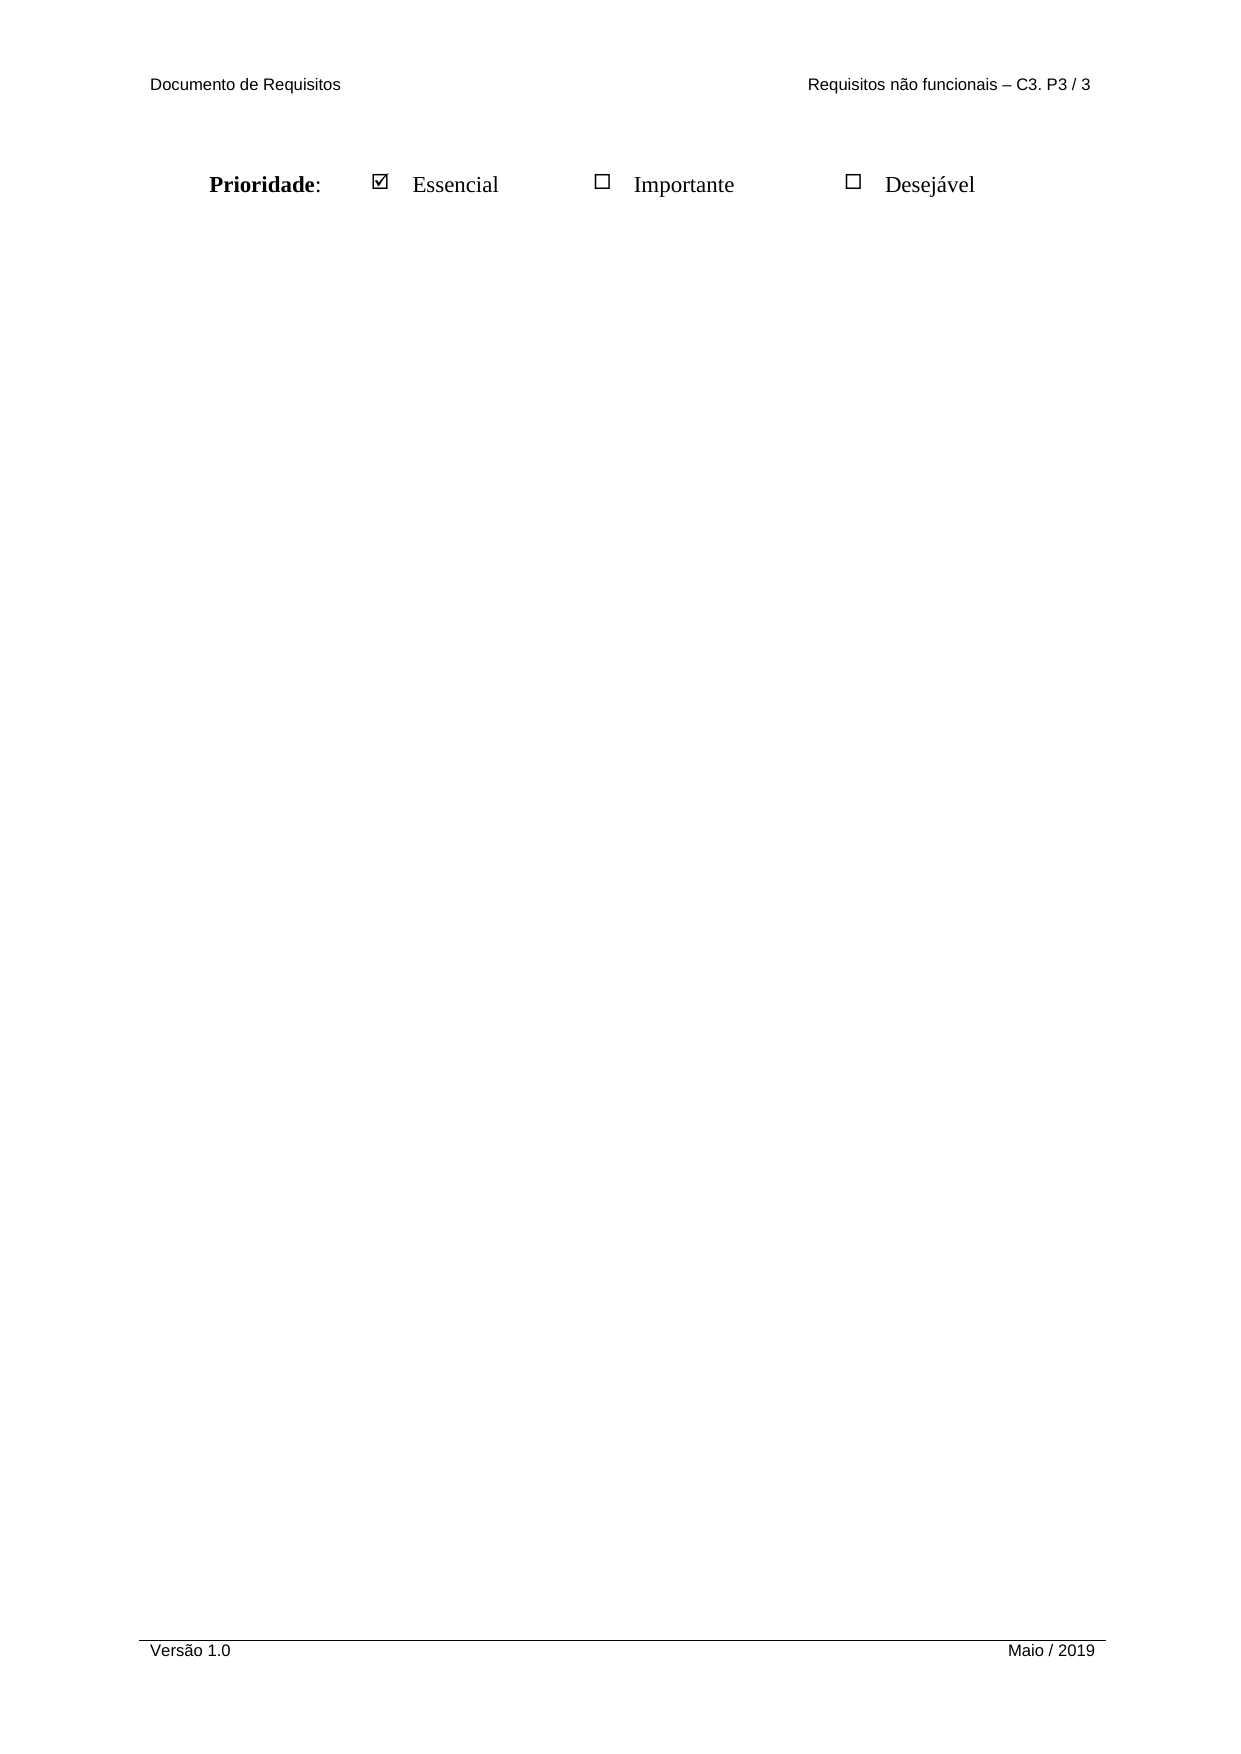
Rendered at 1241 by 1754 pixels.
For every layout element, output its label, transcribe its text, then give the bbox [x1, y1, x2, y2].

table_header  [357, 150, 401, 219]
table_header  [578, 150, 622, 219]
table_header Desejável [874, 150, 1017, 219]
table_header Prioridade: [194, 150, 357, 219]
table_header Essencial [401, 150, 578, 219]
table_header Importante [623, 150, 829, 219]
table_header  [829, 150, 873, 219]
